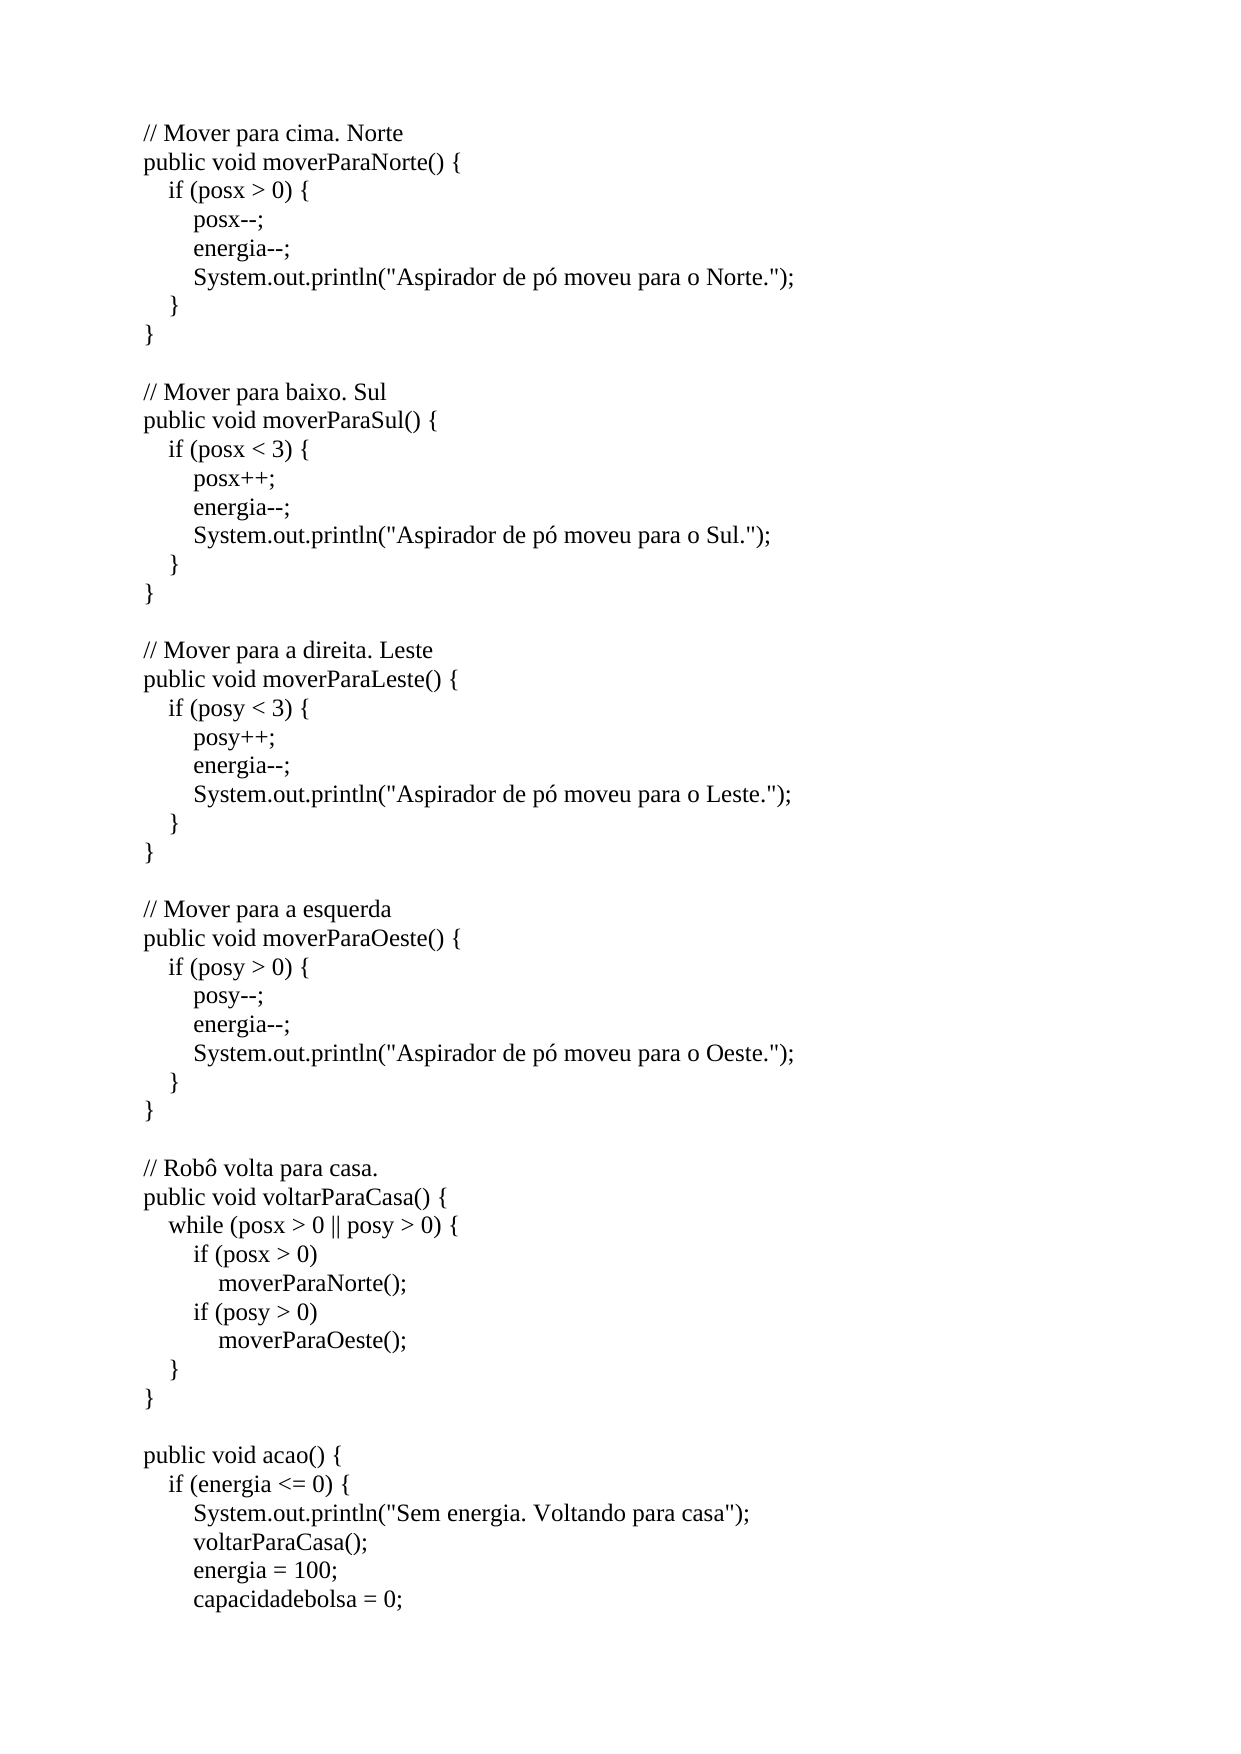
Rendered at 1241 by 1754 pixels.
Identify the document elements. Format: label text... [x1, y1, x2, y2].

text // Mover para cima. Norte public void moverParaNorte() { if (posx > 0) { posx--; energia--; System.out.println("Aspirador de pó moveu para o Norte."); } } // Mover para baixo. Sul public void moverParaSul() { if (posx < 3) { posx++; energia--; System.out.println("Aspirador de pó moveu para o Sul."); } } // Mover para a direita. Leste public void moverParaLeste() { if (posy < 3) { posy++; energia--; System.out.println("Aspirador de pó moveu para o Leste."); } } // Mover para a esquerda public void moverParaOeste() { if (posy > 0) { posy--; energia--; System.out.println("Aspirador de pó moveu para o Oeste."); } } // Robô volta para casa. public void voltarParaCasa() { while (posx > 0 || posy > 0) { if (posx > 0) moverParaNorte(); if (posy > 0) moverParaOeste(); } } public void acao() { if (energia <= 0) { System.out.println("Sem energia. Voltando para casa"); voltarParaCasa(); energia = 100; capacidadebolsa = 0; [118, 118, 1122, 1613]
